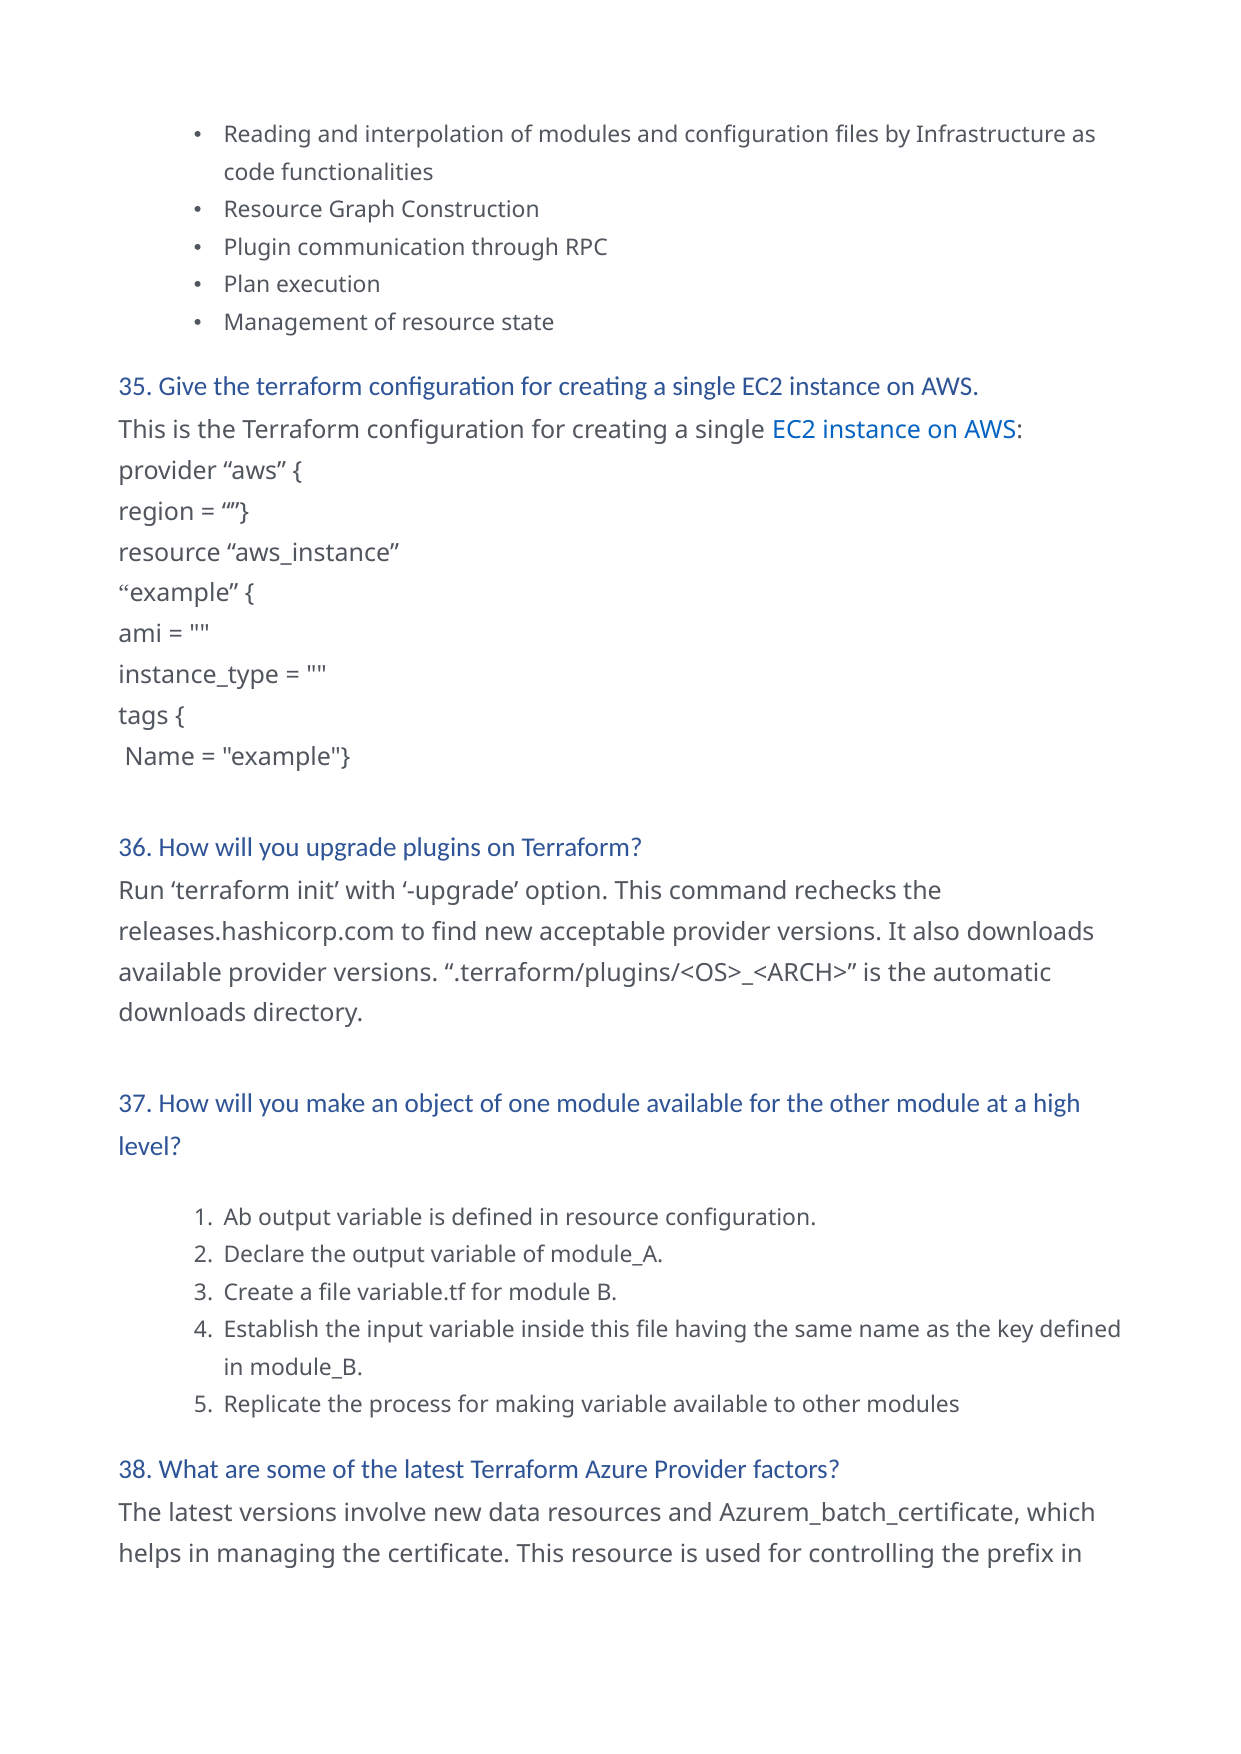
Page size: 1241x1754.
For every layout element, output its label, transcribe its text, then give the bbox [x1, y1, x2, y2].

subtitle 35. Give the terraform configuration for creating a single EC2 instance on AWS. [118, 369, 1122, 402]
list Plan execution [194, 268, 1122, 299]
list Create a file variable.tf for module B. [194, 1276, 1122, 1307]
text This is the Terraform configuration for creating a single EC2 instance on AWS: [118, 412, 1122, 446]
text ami = "" [118, 616, 1122, 650]
text provider “aws” { [118, 452, 1122, 487]
text resource “aws_instance” [118, 534, 1122, 568]
list Replicate the process for making variable available to other modules [194, 1388, 1122, 1419]
text tags { [118, 697, 1122, 732]
list Management of resource state [194, 306, 1122, 337]
list Declare the output variable of module_A. [194, 1238, 1122, 1269]
subtitle 37. How will you make an object of one module available for the other module at a high level? [118, 1087, 1122, 1162]
text The latest versions involve new data resources and Azurem_batch_certificate, which helps in managing the certificate. This resource is used for controlling the prefix in [118, 1494, 1122, 1569]
list Ab output variable is defined in resource configuration. [194, 1201, 1122, 1232]
text “example” { [118, 575, 1122, 609]
subtitle 36. How will you upgrade plugins on Terraform? [118, 830, 1122, 863]
text region = “”} [118, 493, 1122, 527]
text Name = "example"} [118, 738, 1122, 772]
list Reading and interpolation of modules and configuration files by Infrastructure as code functionalities [194, 118, 1122, 187]
subtitle 38. What are some of the latest Terraform Azure Provider factors? [118, 1452, 1122, 1485]
list Plugin communication through RPC [194, 231, 1122, 262]
text instance_type = "" [118, 657, 1122, 691]
list Establish the input variable inside this file having the same name as the key defined in module_B. [194, 1313, 1122, 1382]
list Resource Graph Construction [194, 193, 1122, 224]
text Run ‘terraform init’ with ‘-upgrade’ option. This command rechecks the releases.hashicorp.com to find new acceptable provider versions. It also downloads available provider versions. “.terraform/plugins/<OS>_<ARCH>” is the automatic downloads directory. [118, 872, 1122, 1029]
